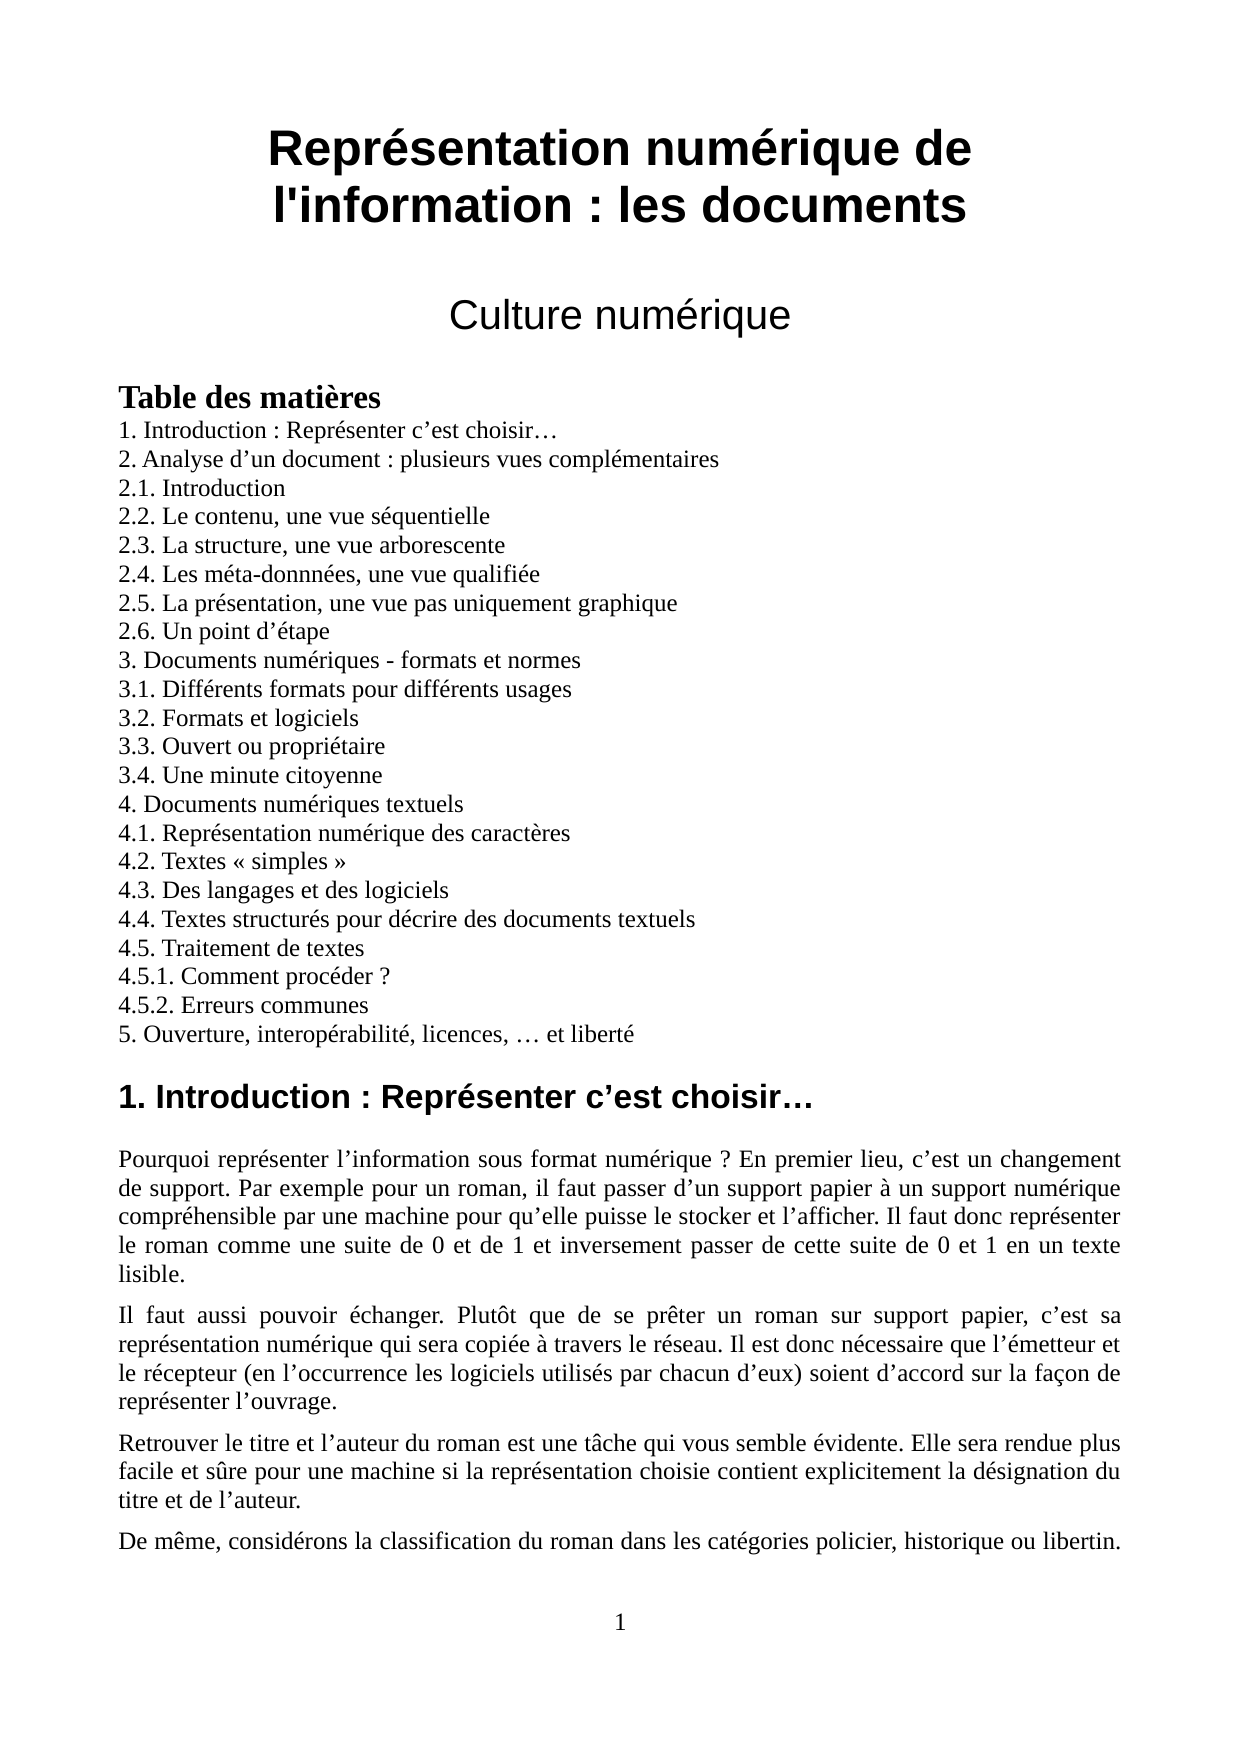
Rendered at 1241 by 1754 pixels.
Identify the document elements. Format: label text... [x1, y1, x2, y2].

text 3.2. Formats et logiciels [118, 703, 1122, 731]
text 3.4. Une minute citoyenne [118, 760, 1122, 789]
text 5. Ouverture, interopérabilité, licences, … et liberté [118, 1019, 1122, 1048]
text Culture numérique [118, 291, 1122, 338]
text 4.5.1. Comment procéder ? [118, 961, 1122, 990]
text 2.6. Un point d’étape [118, 616, 1122, 645]
text Table des matières [118, 377, 1122, 415]
text 2.3. La structure, une vue arborescente [118, 530, 1122, 559]
text 2.1. Introduction [118, 473, 1122, 501]
text Pourquoi représenter l’information sous format numérique ? En premier lieu, c’est un changement de support. Par exemple pour un roman, il faut passer d’un support papier à un support numérique compréhensible par une machine pour qu’elle puisse le stocker et l’afficher. Il faut donc représenter le roman comme une suite de 0 et de 1 et inversement passer de cette suite de 0 et 1 en un texte lisible. [118, 1144, 1122, 1288]
text 1. Introduction : Représenter c’est choisir… [118, 1076, 1122, 1115]
text Il faut aussi pouvoir échanger. Plutôt que de se prêter un roman sur support papier, c’est sa représentation numérique qui sera copiée à travers le réseau. Il est donc nécessaire que l’émetteur et le récepteur (en l’occurrence les logiciels utilisés par chacun d’eux) soient d’accord sur la façon de représenter l’ouvrage. [118, 1300, 1122, 1415]
text 4.5.2. Erreurs communes [118, 990, 1122, 1019]
text 1. Introduction : Représenter c’est choisir… [118, 415, 1122, 444]
text 3.1. Différents formats pour différents usages [118, 674, 1122, 703]
text 3.3. Ouvert ou propriétaire [118, 731, 1122, 760]
text 4.1. Représentation numérique des caractères [118, 818, 1122, 846]
text 4.3. Des langages et des logiciels [118, 875, 1122, 904]
text 4.4. Textes structurés pour décrire des documents textuels [118, 904, 1122, 933]
text 2.4. Les méta-donnnées, une vue qualifiée [118, 559, 1122, 588]
text De même, considérons la classification du roman dans les catégories policier, historique ou libertin. [118, 1526, 1122, 1555]
text Retrouver le titre et l’auteur du roman est une tâche qui vous semble évidente. Elle sera rendue plus facile et sûre pour une machine si la représentation choisie contient explicitement la désignation du titre et de l’auteur. [118, 1428, 1122, 1514]
text 4.2. Textes « simples » [118, 846, 1122, 875]
text 4. Documents numériques textuels [118, 789, 1122, 818]
text 2.5. La présentation, une vue pas uniquement graphique [118, 588, 1122, 616]
text 2.2. Le contenu, une vue séquentielle [118, 501, 1122, 530]
text 2. Analyse d’un document : plusieurs vues complémentaires [118, 444, 1122, 473]
text 4.5. Traitement de textes [118, 933, 1122, 961]
text 3. Documents numériques - formats et normes [118, 645, 1122, 674]
text Représentation numérique de l'information : les documents [118, 118, 1122, 233]
